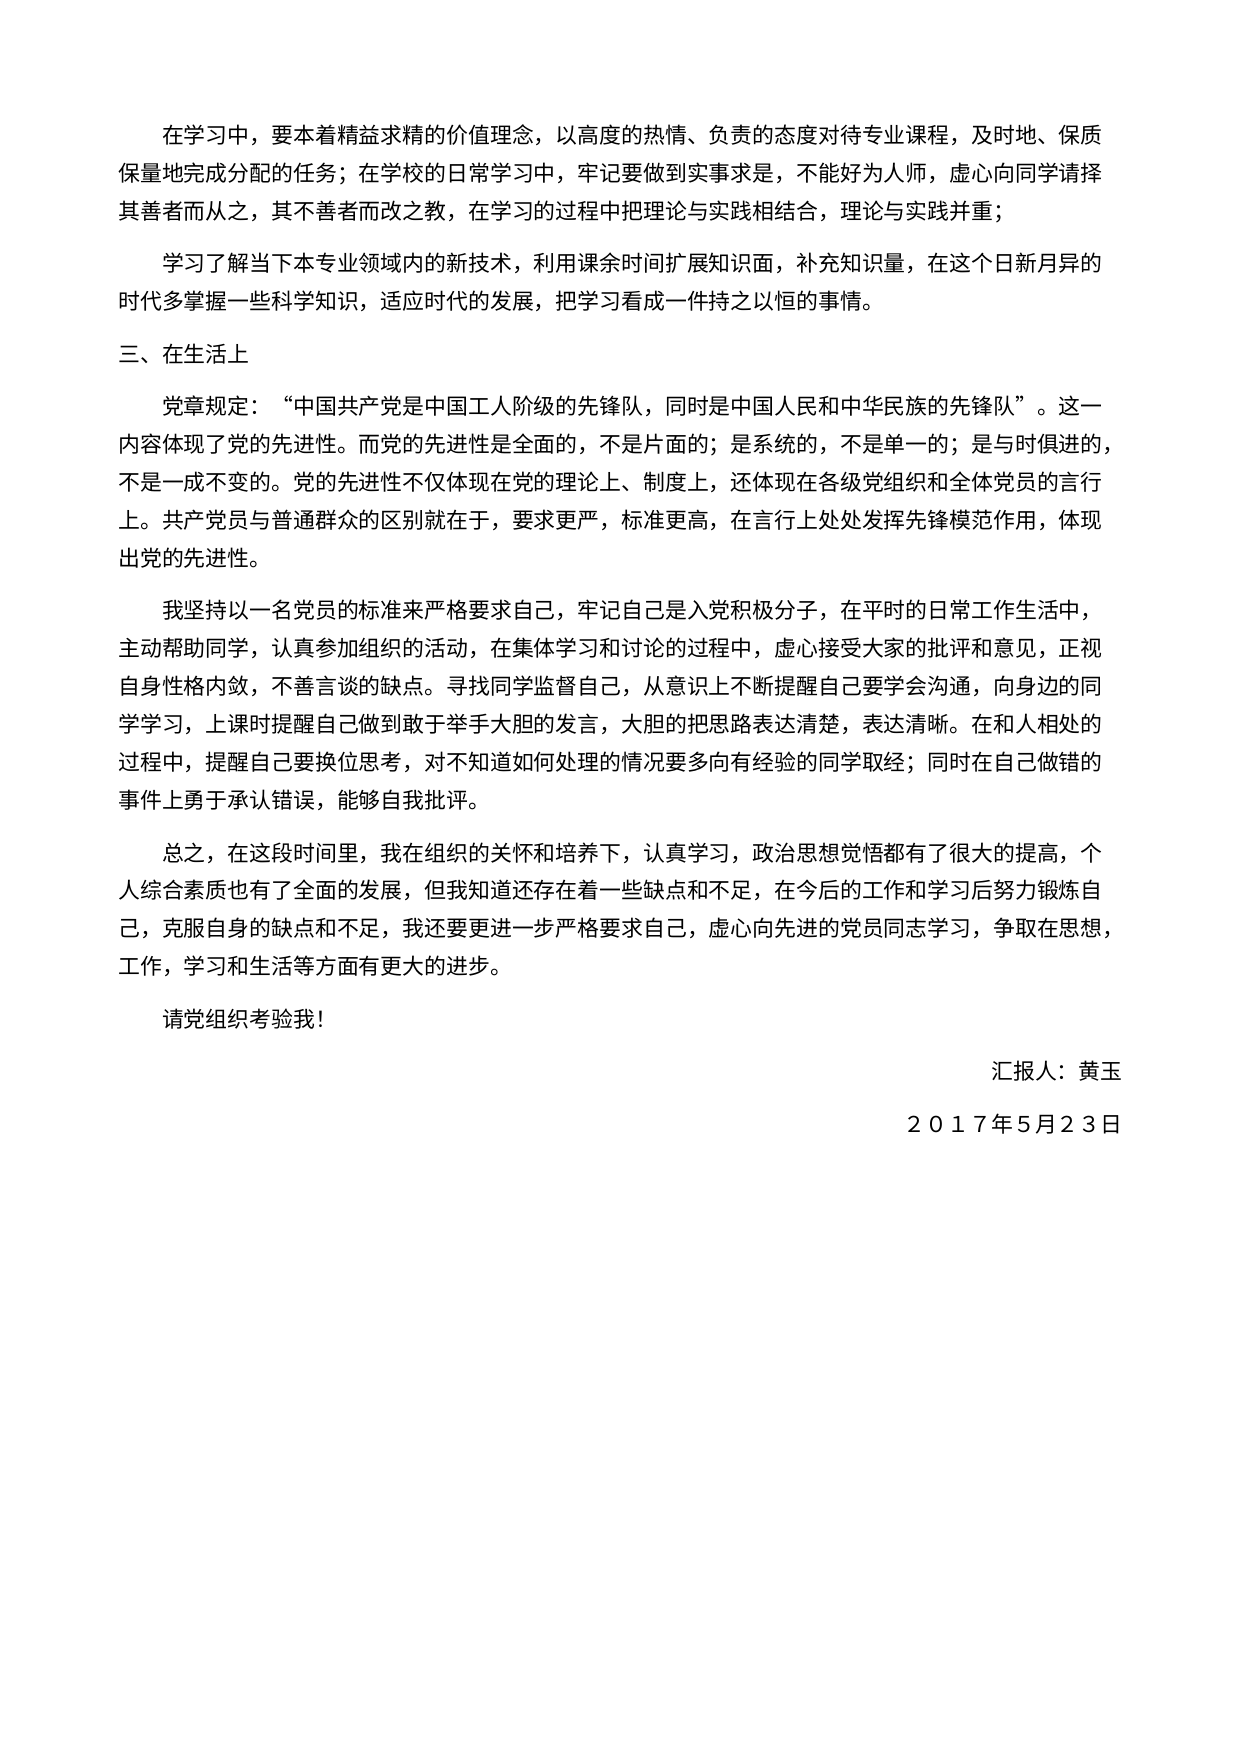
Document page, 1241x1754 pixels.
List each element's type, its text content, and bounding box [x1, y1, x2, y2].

text 在学习中，要本着精益求精的价值理念，以高度的热情、负责的态度对待专业课程，及时地、保质保量地完成分配的任务；在学校的日常学习中，牢记要做到实事求是，不能好为人师，虚心向同学请择其善者而从之，其不善者而改之教，在学习的过程中把理论与实践相结合，理论与实践并重； [118, 118, 1122, 226]
text ２０１７年５月２３日 [118, 1107, 1122, 1138]
text 三、在生活上 [118, 337, 1122, 368]
text 汇报人：黄玉 [118, 1054, 1122, 1086]
text 党章规定：“中国共产党是中国工人阶级的先锋队，同时是中国人民和中华民族的先锋队”。这一内容体现了党的先进性。而党的先进性是全面的，不是片面的；是系统的，不是单一的；是与时俱进的，不是一成不变的。党的先进性不仅体现在党的理论上、制度上，还体现在各级党组织和全体党员的言行上。共产党员与普通群众的区别就在于，要求更严，标准更高，在言行上处处发挥先锋模范作用，体现出党的先进性。 [118, 389, 1122, 573]
text 学习了解当下本专业领域内的新技术，利用课余时间扩展知识面，补充知识量，在这个日新月异的时代多掌握一些科学知识，适应时代的发展，把学习看成一件持之以恒的事情。 [118, 246, 1122, 316]
text 请党组织考验我！ [118, 1002, 1122, 1033]
text 总之，在这段时间里，我在组织的关怀和培养下，认真学习，政治思想觉悟都有了很大的提高，个人综合素质也有了全面的发展，但我知道还存在着一些缺点和不足，在今后的工作和学习后努力锻炼自己，克服自身的缺点和不足，我还要更进一步严格要求自己，虚心向先进的党员同志学习，争取在思想，工作，学习和生活等方面有更大的进步。 [118, 836, 1122, 981]
text 我坚持以一名党员的标准来严格要求自己，牢记自己是入党积极分子，在平时的日常工作生活中，主动帮助同学，认真参加组织的活动，在集体学习和讨论的过程中，虚心接受大家的批评和意见，正视自身性格内敛，不善言谈的缺点。寻找同学监督自己，从意识上不断提醒自己要学会沟通，向身边的同学学习，上课时提醒自己做到敢于举手大胆的发言，大胆的把思路表达清楚，表达清晰。在和人相处的过程中，提醒自己要换位思考，对不知道如何处理的情况要多向有经验的同学取经；同时在自己做错的事件上勇于承认错误，能够自我批评。 [118, 593, 1122, 815]
